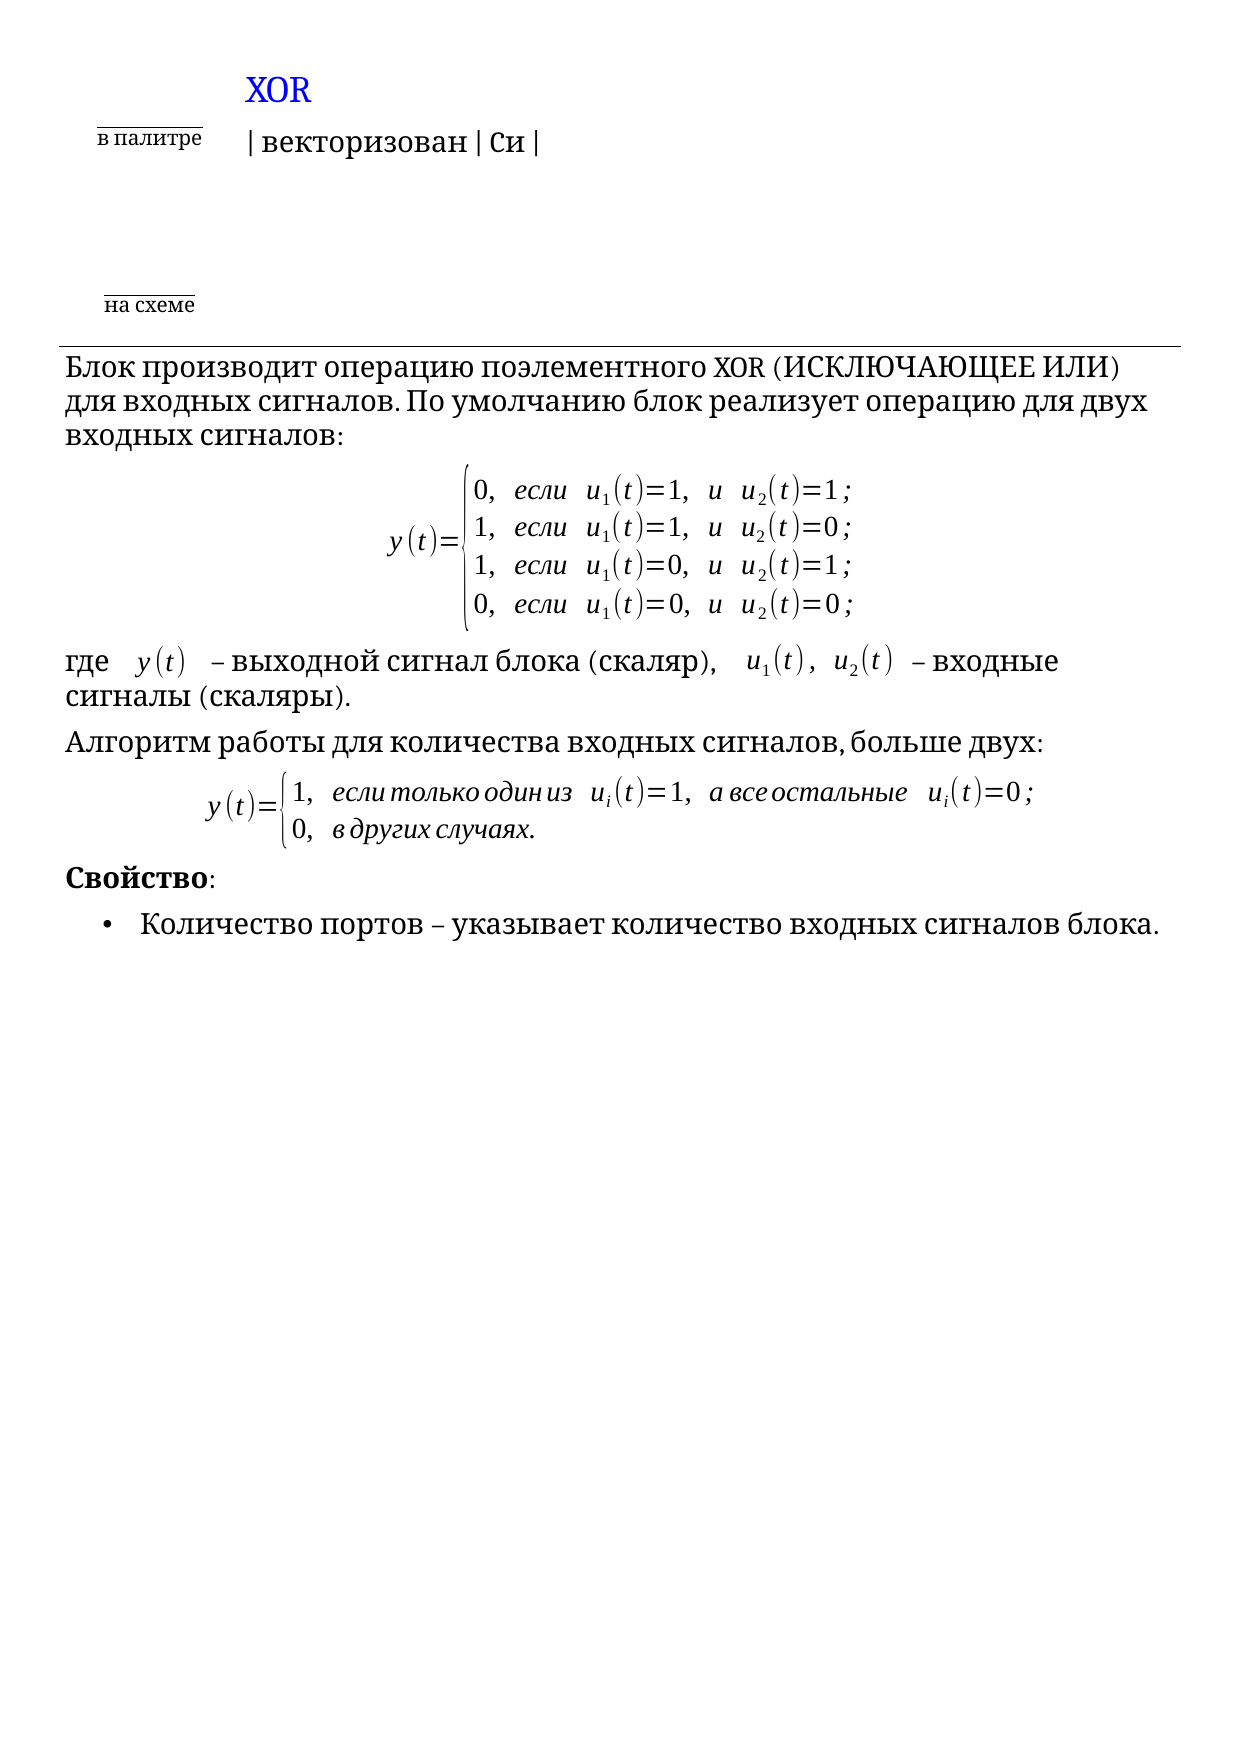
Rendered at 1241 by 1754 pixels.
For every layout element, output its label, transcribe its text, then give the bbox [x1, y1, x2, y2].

table_cell [240, 178, 1181, 288]
table_header [59, 59, 240, 121]
table_header XOR [240, 59, 1181, 121]
table_cell в палитре [59, 121, 240, 178]
table_cell | векторизован | Cи | [240, 121, 1181, 178]
table_cell на схеме [59, 288, 240, 346]
table_cell Блок производит операцию поэлементного XOR (ИСКЛЮЧАЮЩЕЕ ИЛИ) для входных сигналов. По умолчанию блок реализует операцию для двух входных сигналов: где – выходной сигнал блока (скаляр), – входные сигналы (скаляры). Алгоритм работы для количества входных сигналов, больше двух: Свойство: Количество портов – указывает количество входных сигналов блока. [59, 347, 1181, 960]
table_cell [240, 288, 1181, 346]
table_cell [59, 178, 240, 288]
